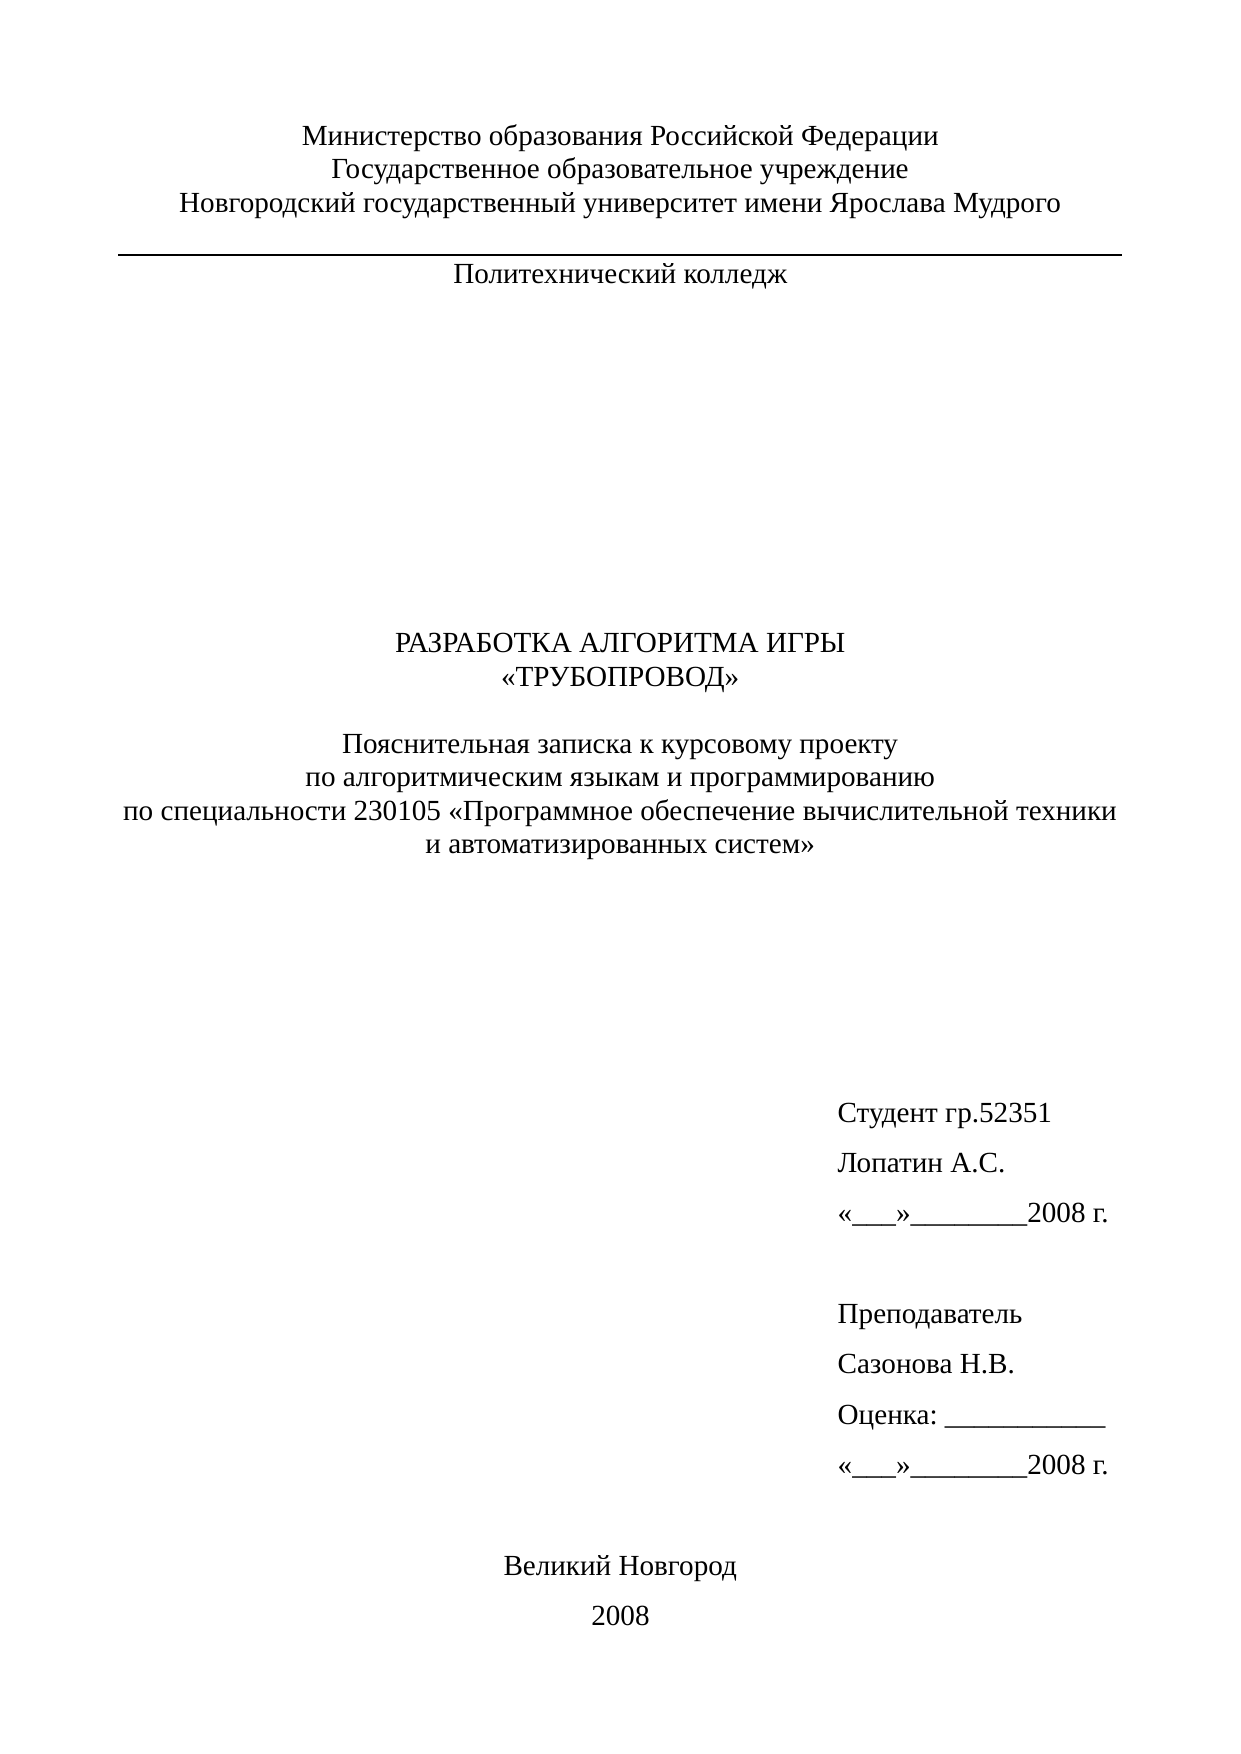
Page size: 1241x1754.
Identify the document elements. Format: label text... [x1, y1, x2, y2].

text Оценка: ___________ [118, 1397, 1122, 1430]
text Студент гр.52351 [118, 1095, 1122, 1128]
text Пояснительная записка к курсовому проекту [118, 726, 1122, 759]
text «___»________2008 г. [118, 1447, 1122, 1481]
text Новгородский государственный университет имени Ярослава Мудрого [118, 185, 1122, 219]
text Государственное образовательное учреждение [118, 152, 1122, 185]
text Преподаватель [118, 1296, 1122, 1330]
text по специальности 230105 «Программное обеспечение вычислительной техники и автоматизированных систем» [118, 793, 1122, 860]
text 2008 [118, 1598, 1122, 1632]
text Министерство образования Российской Федерации [118, 118, 1122, 152]
text «___»________2008 г. [118, 1196, 1122, 1229]
text Великий Новгород [118, 1548, 1122, 1581]
text Политехнический колледж [118, 256, 1122, 290]
text Лопатин А.С. [118, 1145, 1122, 1179]
text разработка алгоритма игры [118, 625, 1122, 659]
text Сазонова Н.В. [118, 1347, 1122, 1380]
text «трубопровод» [118, 659, 1122, 692]
text по алгоритмическим языкам и программированию [118, 759, 1122, 793]
